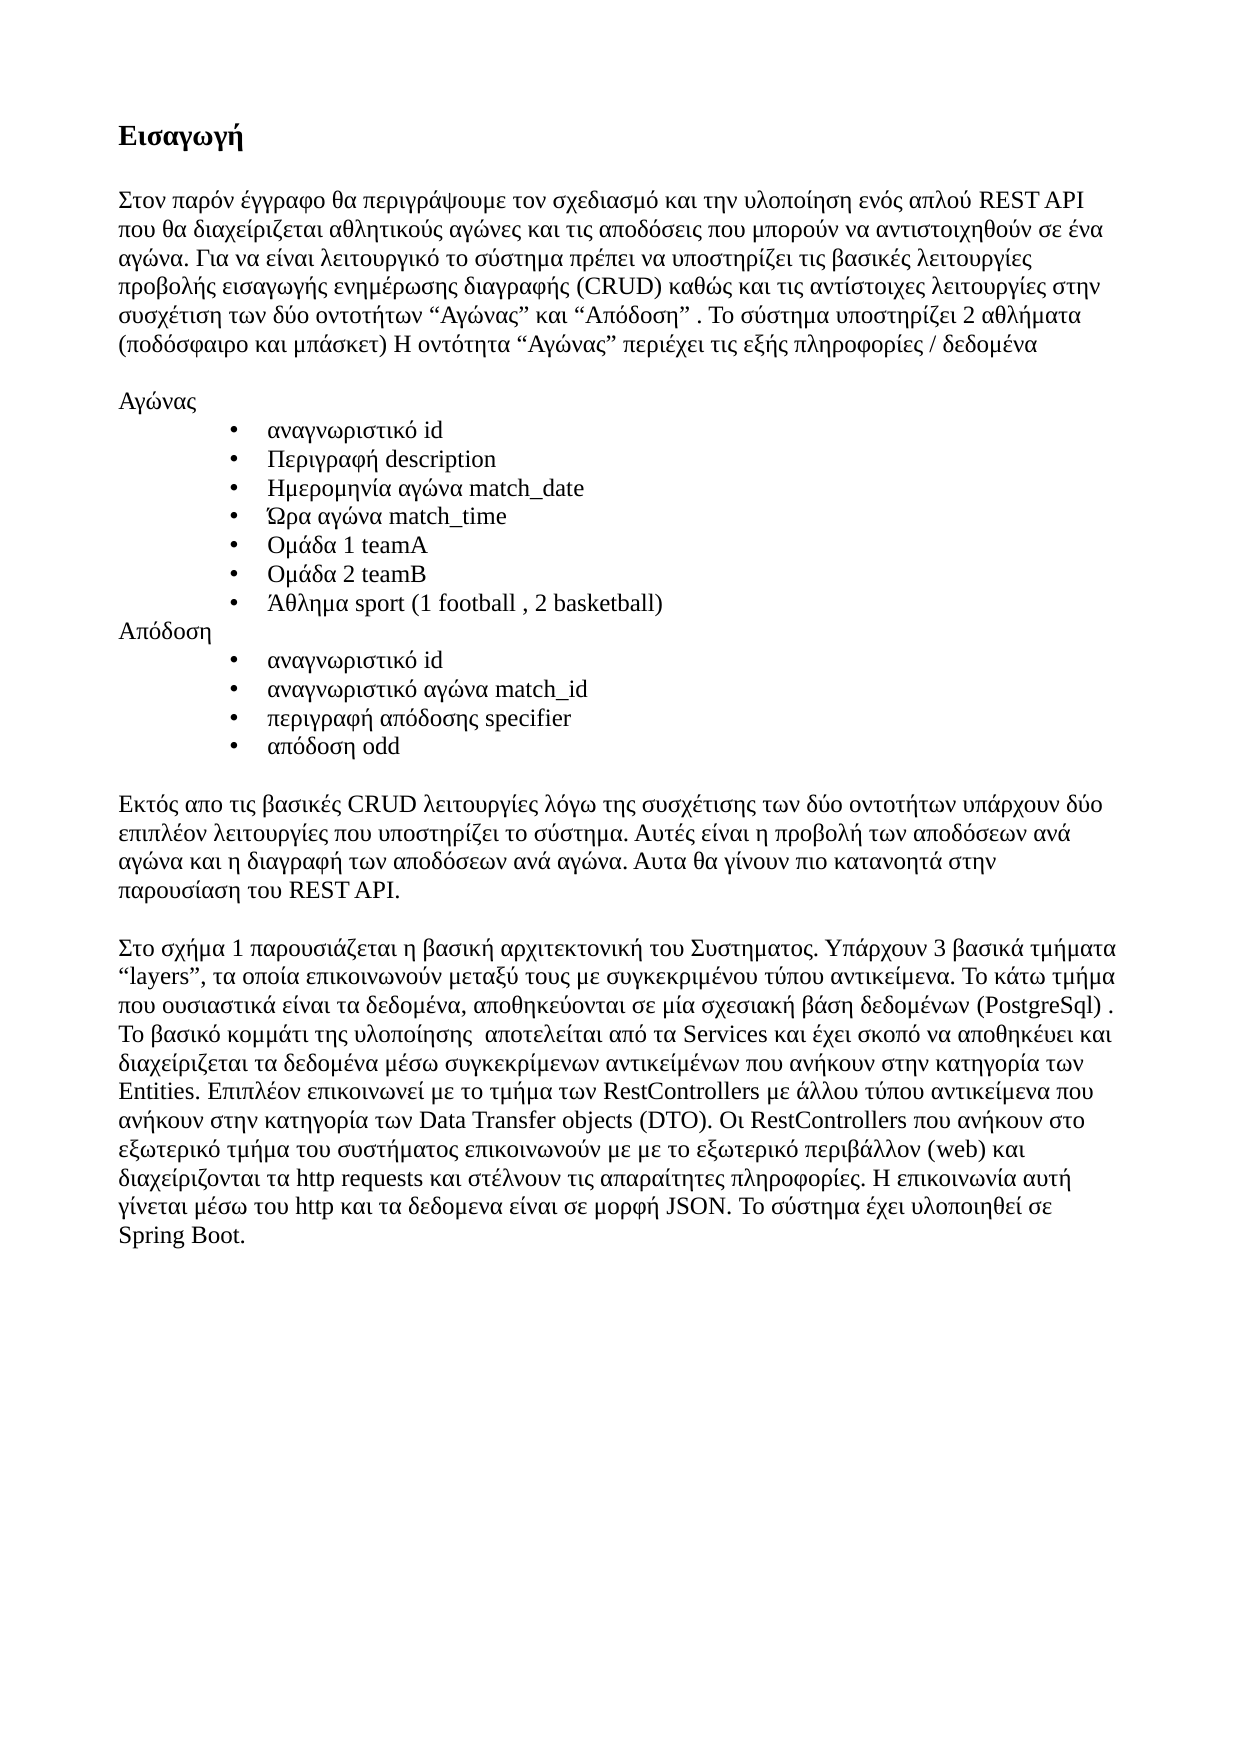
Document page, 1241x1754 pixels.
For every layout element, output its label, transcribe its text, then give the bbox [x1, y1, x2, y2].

list αναγνωριστικό αγώνα match_id [229, 674, 1122, 703]
text Απόδοση [118, 616, 1122, 645]
list Άθλημα sport (1 football , 2 basketball) [229, 588, 1122, 616]
text Αγώνας [118, 386, 1122, 415]
list περιγραφή απόδοσης specifier [229, 703, 1122, 731]
text Στο σχήμα 1 παρουσιάζεται η βασική αρχιτεκτονική του Συστηματος. Υπάρχουν 3 βασικά τμήματα “layers”, τα οποία επικοινωνούν μεταξύ τους με συγκεκριμένου τύπου αντικείμενα. Το κάτω τμήμα που ουσιαστικά είναι τα δεδομένα, αποθηκεύονται σε μία σχεσιακή βάση δεδομένων (PostgreSql) . Το βασικό κομμάτι της υλοποίησης αποτελείται από τα Services και έχει σκοπό να αποθηκέυει και διαχείριζεται τα δεδομένα μέσω συγκεκρίμενων αντικείμένων που ανήκουν στην κατηγορία των Entities. Επιπλέον επικοινωνεί με το τμήμα των RestControllers με άλλου τύπου αντικείμενα που ανήκουν στην κατηγορία των Data Transfer objects (DTO). Οι RestControllers που ανήκουν στο εξωτερικό τμήμα του συστήματος επικοινωνούν με με το εξωτερικό περιβάλλον (web) και διαχείριζονται τα http requests και στέλνουν τις απαραίτητες πληροφορίες. Η επικοινωνία αυτή γίνεται μέσω του http και τα δεδομενα είναι σε μορφή JSON. Το σύστημα έχει υλοποιηθεί σε Spring Boot. [118, 933, 1122, 1249]
list αναγνωριστικό id [229, 645, 1122, 674]
list Ομάδα 1 teamA [229, 530, 1122, 559]
list απόδοση odd [229, 731, 1122, 760]
list αναγνωριστικό id [229, 415, 1122, 444]
list Ομάδα 2 teamB [229, 559, 1122, 588]
list Ώρα αγώνα match_time [229, 501, 1122, 530]
list Περιγραφή description [229, 444, 1122, 473]
text Εκτός απο τις βασικές CRUD λειτουργίες λόγω της συσχέτισης των δύο οντοτήτων υπάρχουν δύο επιπλέον λειτουργίες που υποστηρίζει το σύστημα. Αυτές είναι η προβολή των αποδόσεων ανά αγώνα και η διαγραφή των αποδόσεων ανά αγώνα. Αυτα θα γίνουν πιο κατανοητά στην παρουσίαση του REST API. [118, 789, 1122, 904]
list Ημερομηνία αγώνα match_date [229, 473, 1122, 501]
text Στον παρόν έγγραφο θα περιγράψουμε τον σχεδιασμό και την υλοποίηση ενός απλού REST API που θα διαχείριζεται αθλητικούς αγώνες και τις αποδόσεις που μπορούν να αντιστοιχηθούν σε ένα αγώνα. Για να είναι λειτουργικό το σύστημα πρέπει να υποστηρίζει τις βασικές λειτουργίες προβολής εισαγωγής ενημέρωσης διαγραφής (CRUD) καθώς και τις αντίστοιχες λειτουργίες στην συσχέτιση των δύο οντοτήτων “Αγώνας” και “Απόδοση” . Το σύστημα υποστηρίζει 2 αθλήματα (ποδόσφαιρο και μπάσκετ) Η οντότητα “Αγώνας” περιέχει τις εξής πληροφορίες / δεδομένα [118, 185, 1122, 358]
text Εισαγωγή [118, 118, 1122, 152]
